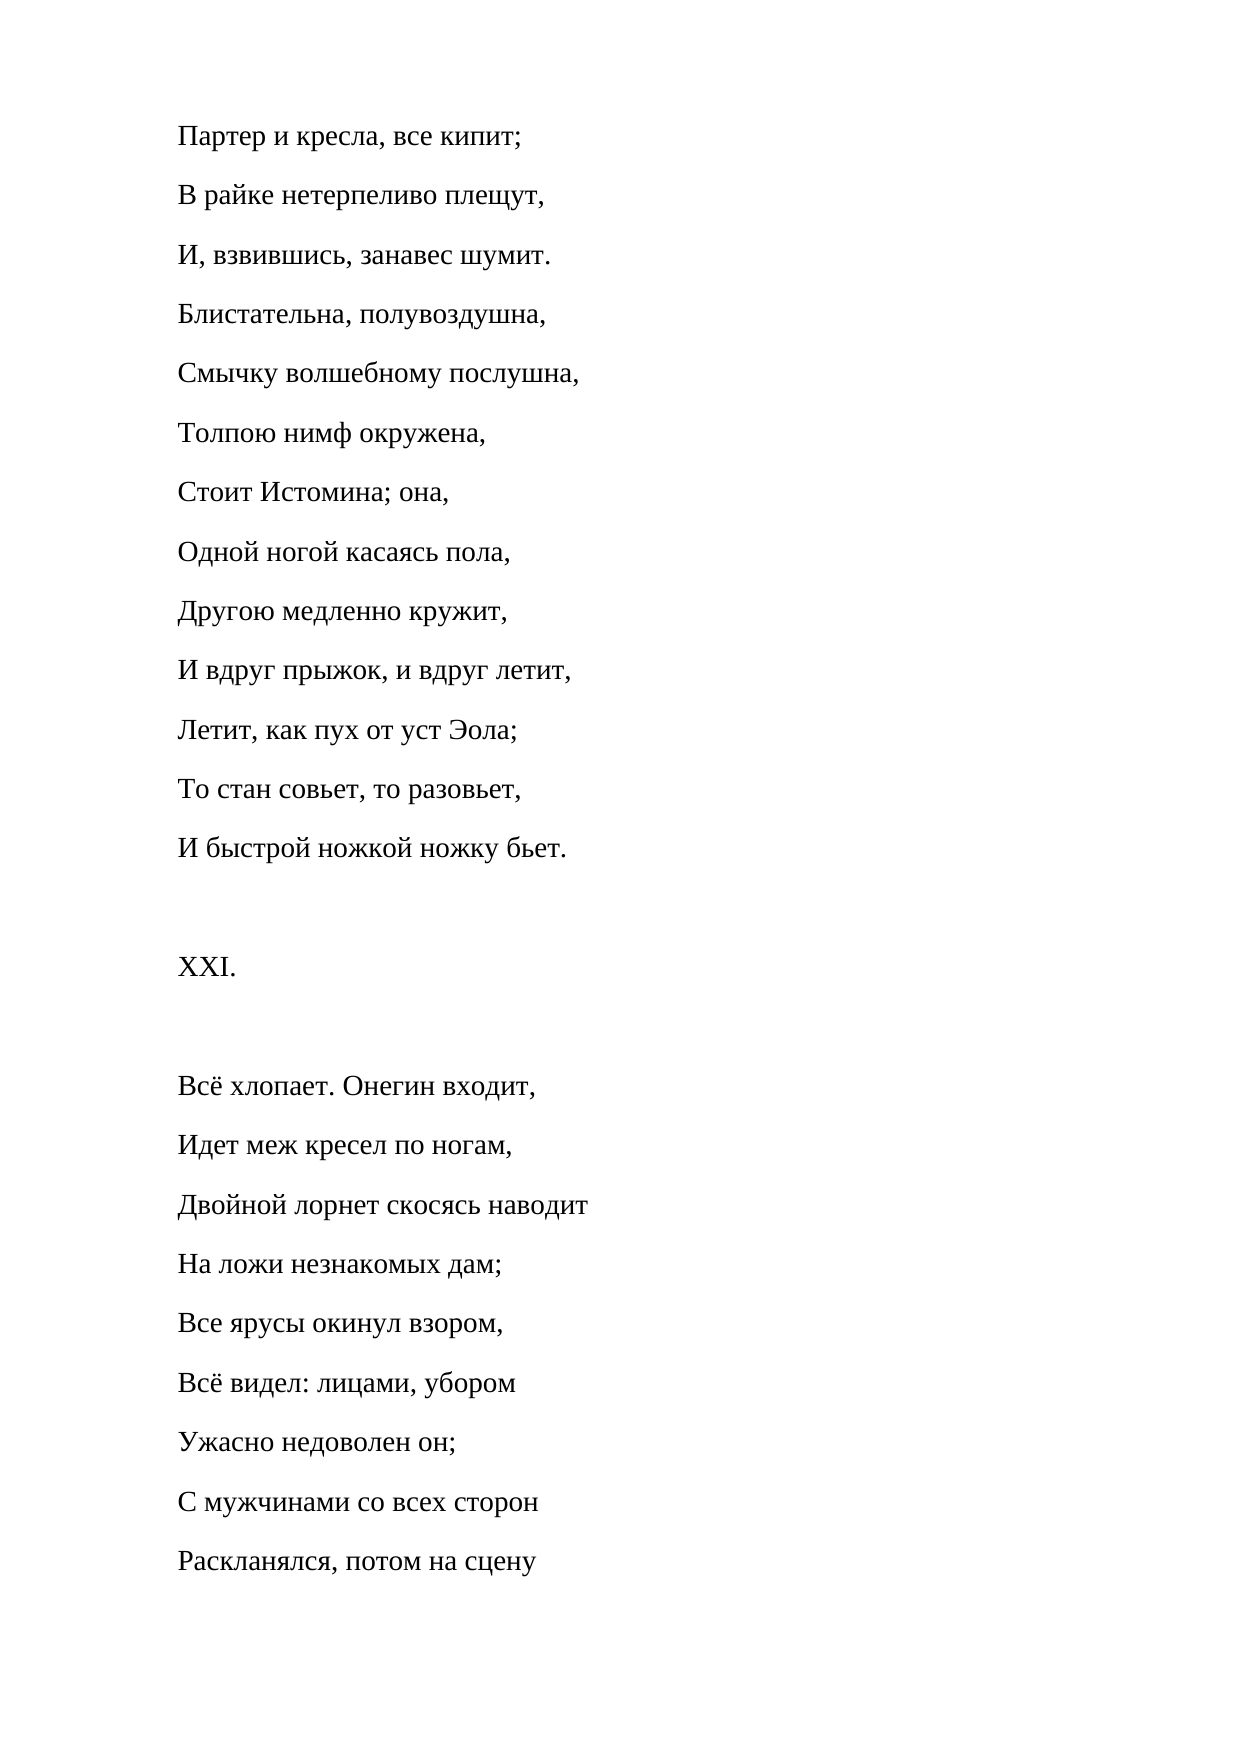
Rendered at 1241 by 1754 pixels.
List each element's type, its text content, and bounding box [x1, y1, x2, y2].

text На ложи незнакомых дам; [177, 1246, 1152, 1280]
text И вдруг прыжок, и вдруг летит, [177, 652, 1152, 686]
text И быстрой ножкой ножку бьет. [177, 831, 1152, 864]
text Толпою нимф окружена, [177, 415, 1152, 448]
text Идет меж кресел по ногам, [177, 1127, 1152, 1161]
text Летит, как пух от уст Эола; [177, 712, 1152, 745]
text Смычку волшебному послушна, [177, 356, 1152, 389]
text С мужчинами со всех сторон [177, 1484, 1152, 1517]
text Двойной лорнет скосясь наводит [177, 1187, 1152, 1220]
text Стоит Истомина; она, [177, 474, 1152, 508]
text Одной ногой касаясь пола, [177, 534, 1152, 567]
text Ужасно недоволен он; [177, 1424, 1152, 1458]
text Все ярусы окинул взором, [177, 1306, 1152, 1339]
text Всё хлопает. Онегин входит, [177, 1068, 1152, 1102]
text Всё видел: лицами, убором [177, 1365, 1152, 1398]
text Раскланялся, потом на сцену [177, 1543, 1152, 1577]
text XXI. [177, 949, 1152, 983]
text Блистательна, полувоздушна, [177, 296, 1152, 330]
text И, взвившись, занавес шумит. [177, 237, 1152, 270]
text В райке нетерпеливо плещут, [177, 177, 1152, 211]
text Партер и кресла, все кипит; [177, 118, 1152, 152]
text Другою медленно кружит, [177, 593, 1152, 627]
text То стан совьет, то разовьет, [177, 771, 1152, 805]
